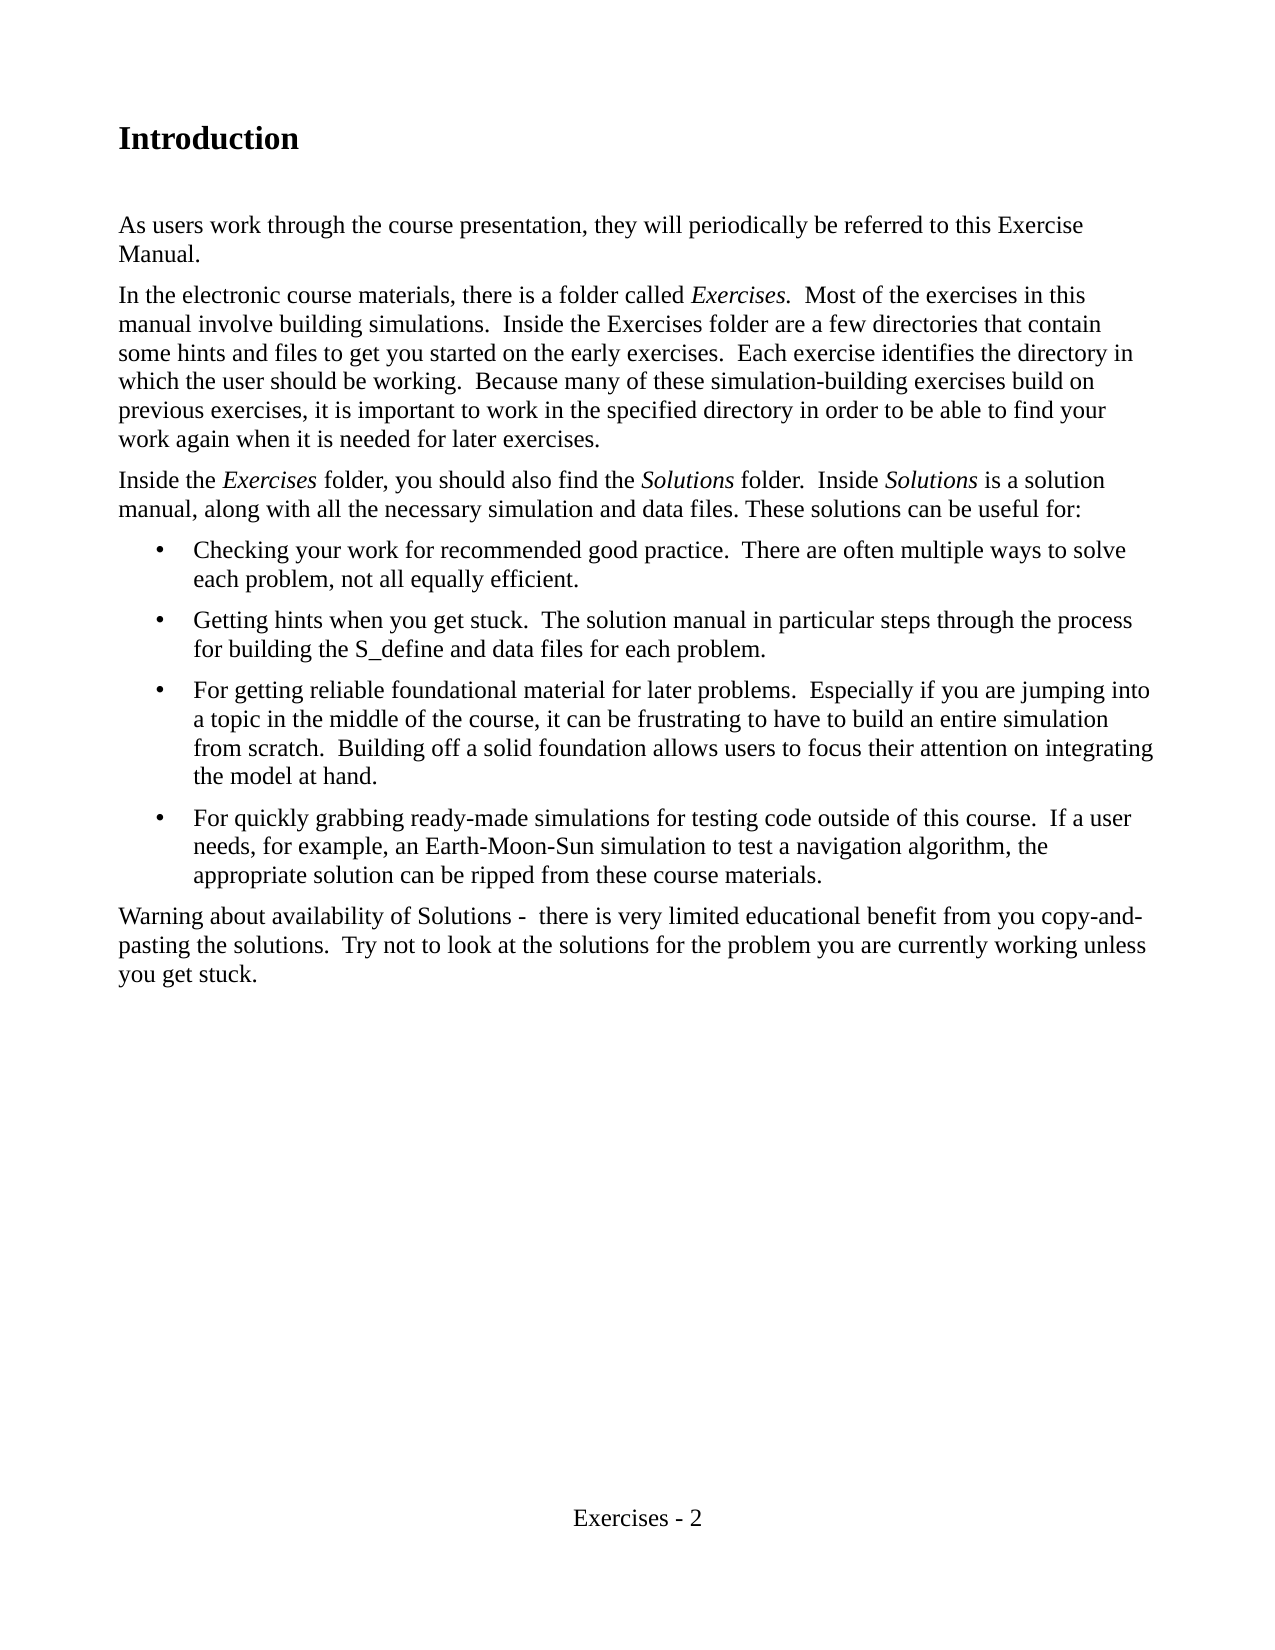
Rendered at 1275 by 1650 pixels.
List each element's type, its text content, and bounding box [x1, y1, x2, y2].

text Introduction [118, 118, 1157, 156]
text Inside the Exercises folder, you should also find the Solutions folder. Inside Solutions is a solution manual, along with all the necessary simulation and data files. These solutions can be useful for: [118, 465, 1157, 523]
text Warning about availability of Solutions - there is very limited educational benefit from you copy-and-pasting the solutions. Try not to look at the solutions for the problem you are currently working unless you get stuck. [118, 901, 1157, 988]
text In the electronic course materials, there is a folder called Exercises. Most of the exercises in this manual involve building simulations. Inside the Exercises folder are a few directories that contain some hints and files to get you started on the early exercises. Each exercise identifies the directory in which the user should be working. Because many of these simulation-building exercises build on previous exercises, it is important to work in the specified directory in order to be able to find your work again when it is needed for later exercises. [118, 280, 1157, 453]
list For getting reliable foundational material for later problems. Especially if you are jumping into a topic in the middle of the course, it can be frustrating to have to build an entire simulation from scratch. Building off a solid foundation allows users to focus their attention on integrating the model at hand. [156, 675, 1157, 790]
list Getting hints when you get stuck. The solution manual in particular steps through the process for building the S_define and data files for each problem. [156, 605, 1157, 663]
list For quickly grabbing ready-made simulations for testing code outside of this course. If a user needs, for example, an Earth-Moon-Sun simulation to test a navigation algorithm, the appropriate solution can be ripped from these course materials. [156, 803, 1157, 889]
text As users work through the course presentation, they will periodically be referred to this Exercise Manual. [118, 210, 1157, 268]
list Checking your work for recommended good practice. There are often multiple ways to solve each problem, not all equally efficient. [156, 535, 1157, 593]
